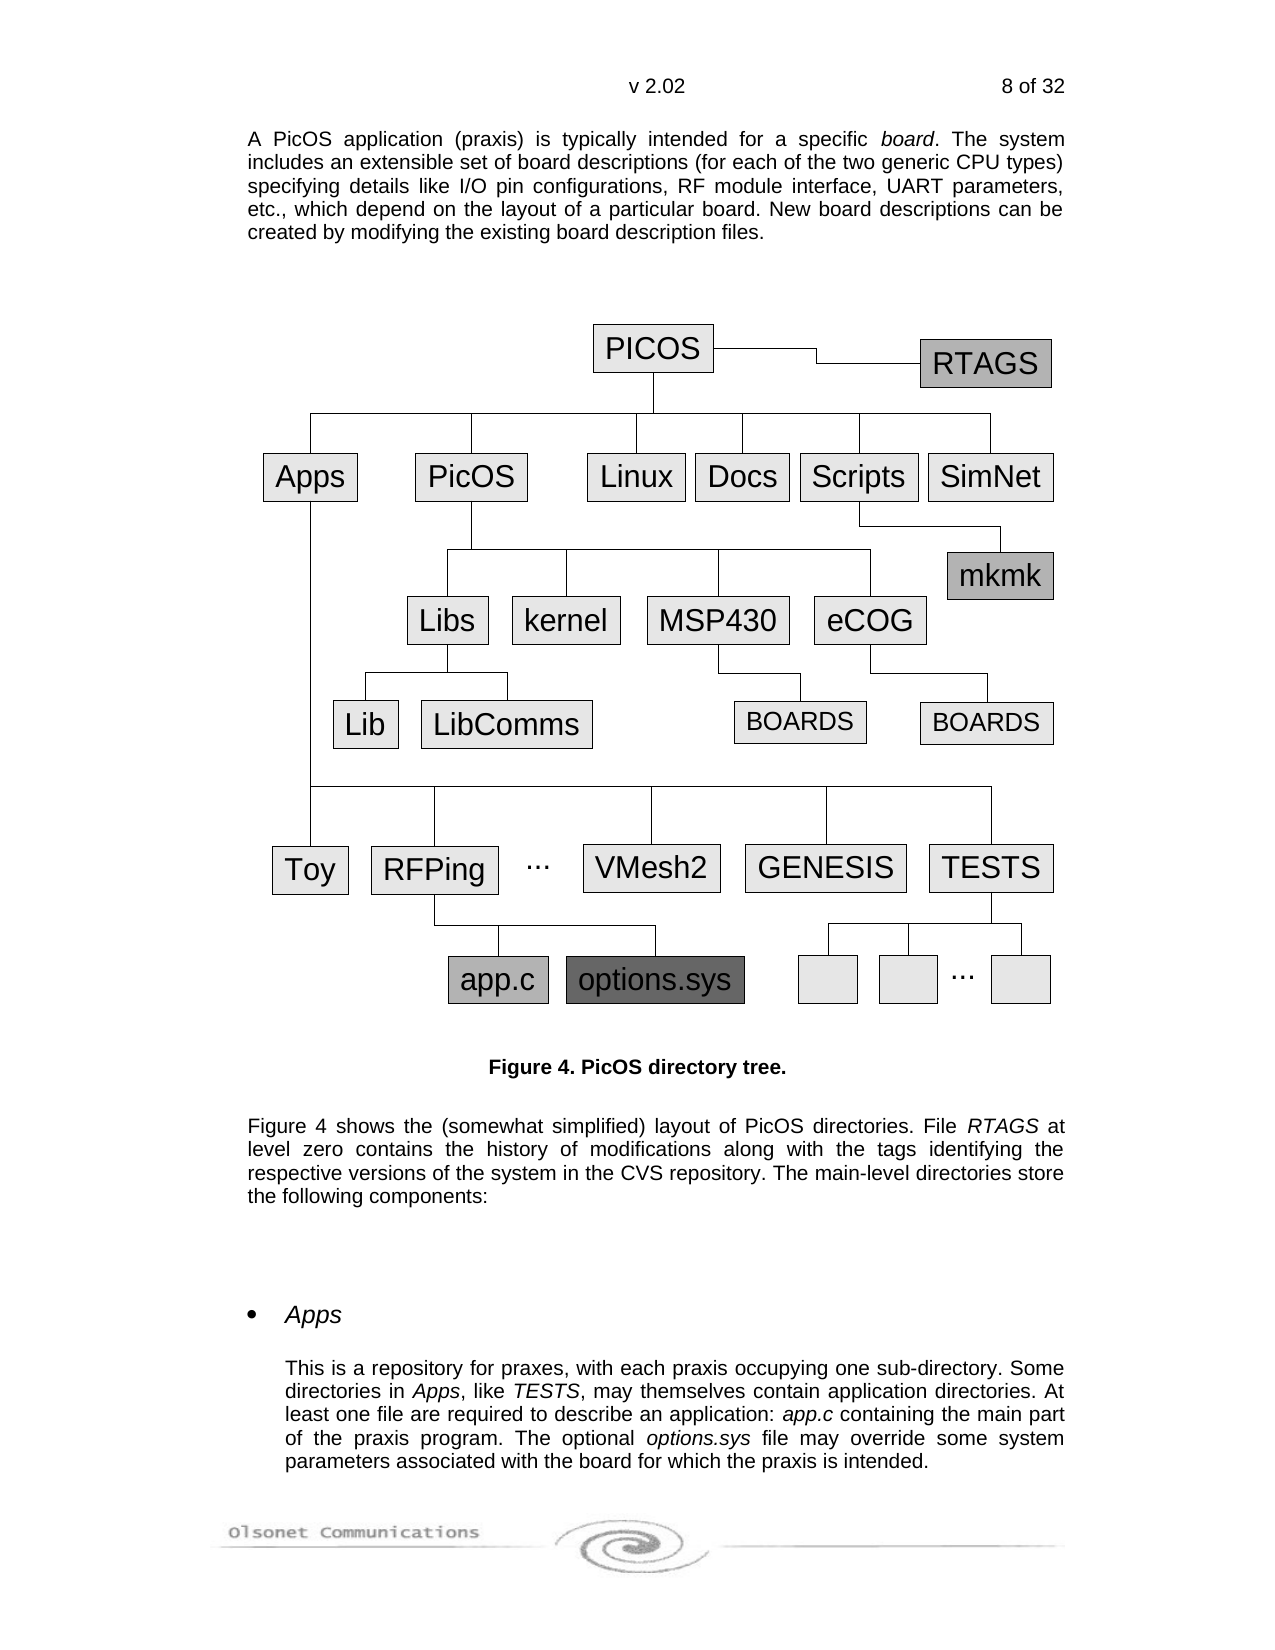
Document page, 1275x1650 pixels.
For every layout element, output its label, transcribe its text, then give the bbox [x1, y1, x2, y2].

picture [210, 1504, 1065, 1596]
text This is a repository for praxes, with each praxis occupying one sub-directory. Some directories in Apps, like TESTS, may themselves contain application directories. At least one file are required to describe an application: app.c containing the main part of the praxis program. The optional options.sys file may override some system parameters associated with the board for which the praxis is intended. [285, 1357, 1065, 1473]
text Figure 4. PicOS directory tree. [210, 1056, 1065, 1079]
text Figure 4 shows the (somewhat simplified) layout of PicOS directories. File RTAGS at level zero contains the history of modifications along with the tags identifying the respective versions of the system in the CVS repository. The main-level directories store the following components: [247, 1115, 1065, 1208]
list Apps [247, 1301, 1065, 1329]
text A PicOS application (praxis) is typically intended for a specific board. The system includes an extensible set of board descriptions (for each of the two generic CPU types) specifying details like I/O pin configurations, RF module interface, UART parameters, etc., which depend on the layout of a particular board. New board descriptions can be created by modifying the existing board description files. [247, 128, 1065, 244]
